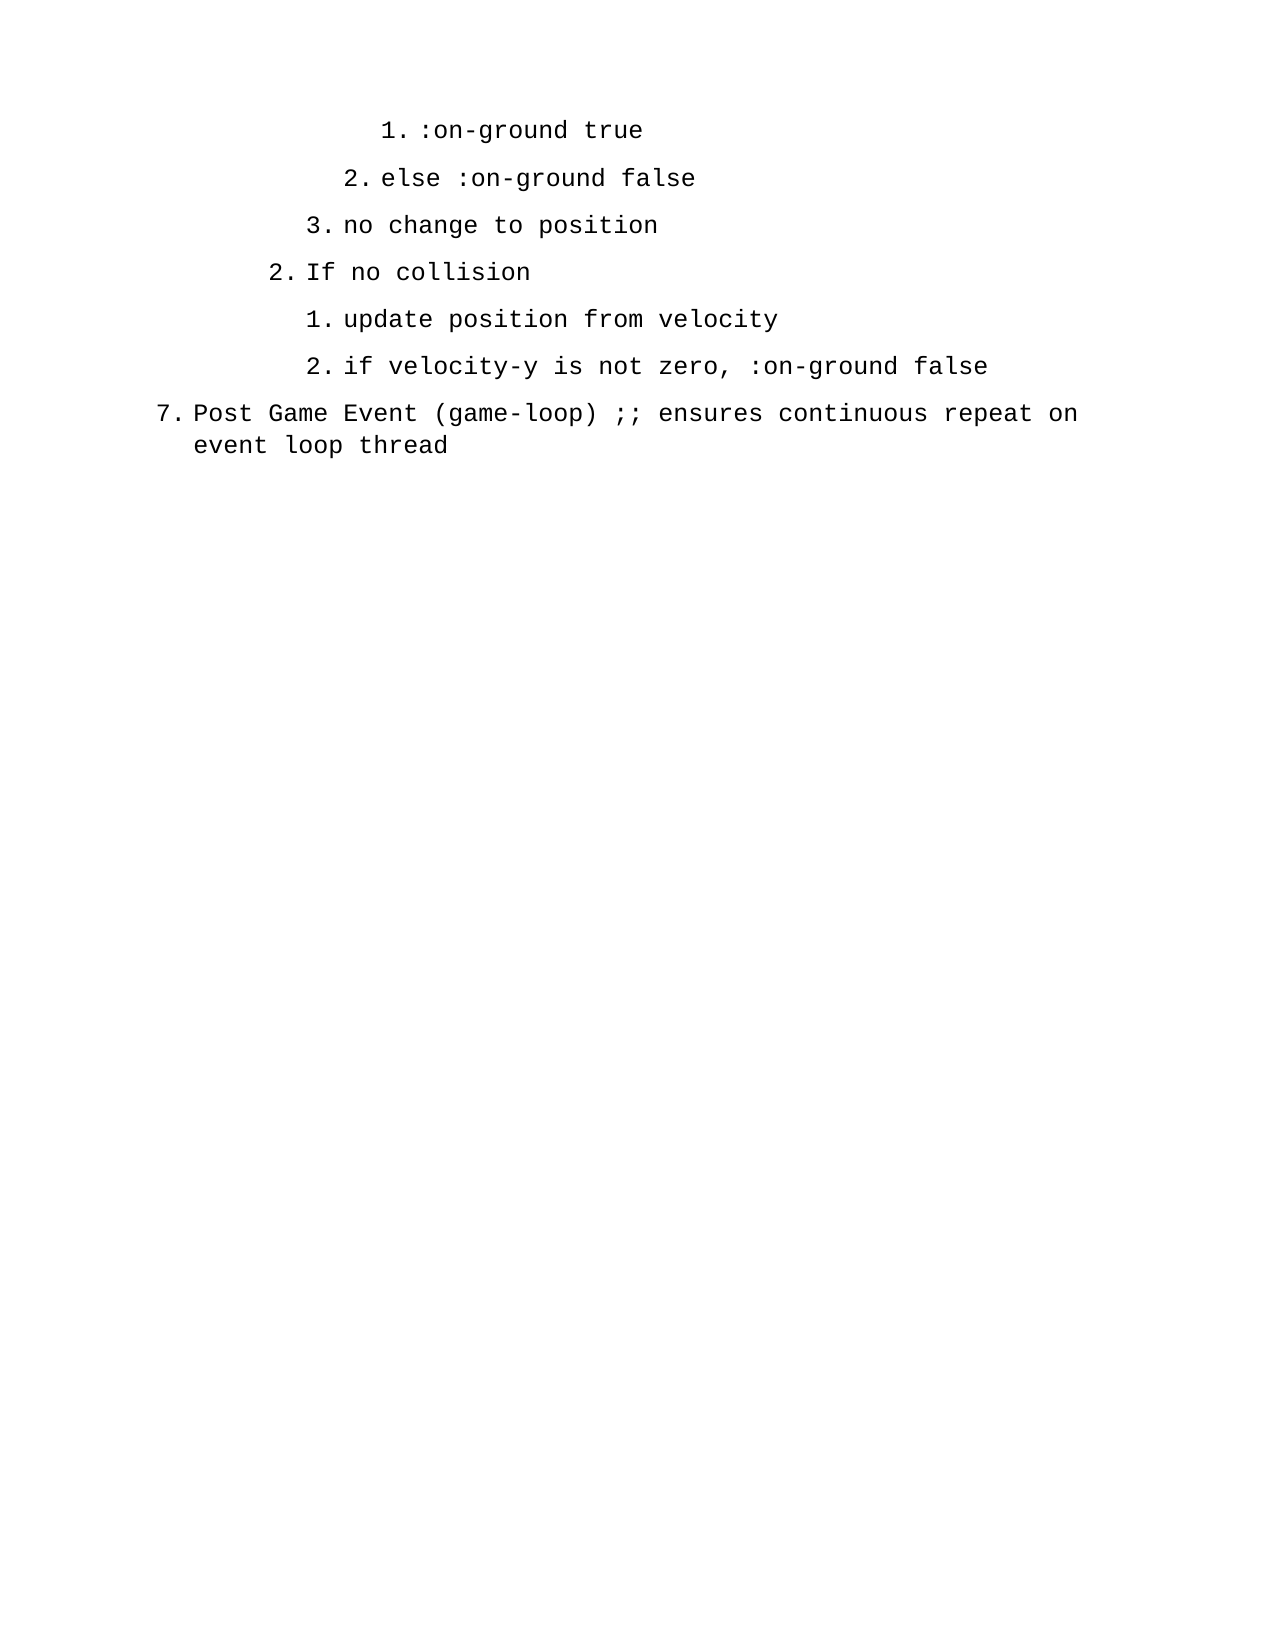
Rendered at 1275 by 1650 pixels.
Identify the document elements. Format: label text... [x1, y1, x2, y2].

list :on-ground true [381, 118, 1157, 146]
list if velocity-y is not zero, :on-ground false [306, 353, 1157, 382]
list If no collision [268, 259, 1157, 288]
list else :on-ground false [343, 165, 1157, 193]
list no change to position [306, 212, 1157, 241]
list update position from velocity [306, 306, 1157, 335]
list Post Game Event (game-loop) ;; ensures continuous repeat on event loop thread [156, 401, 1157, 461]
